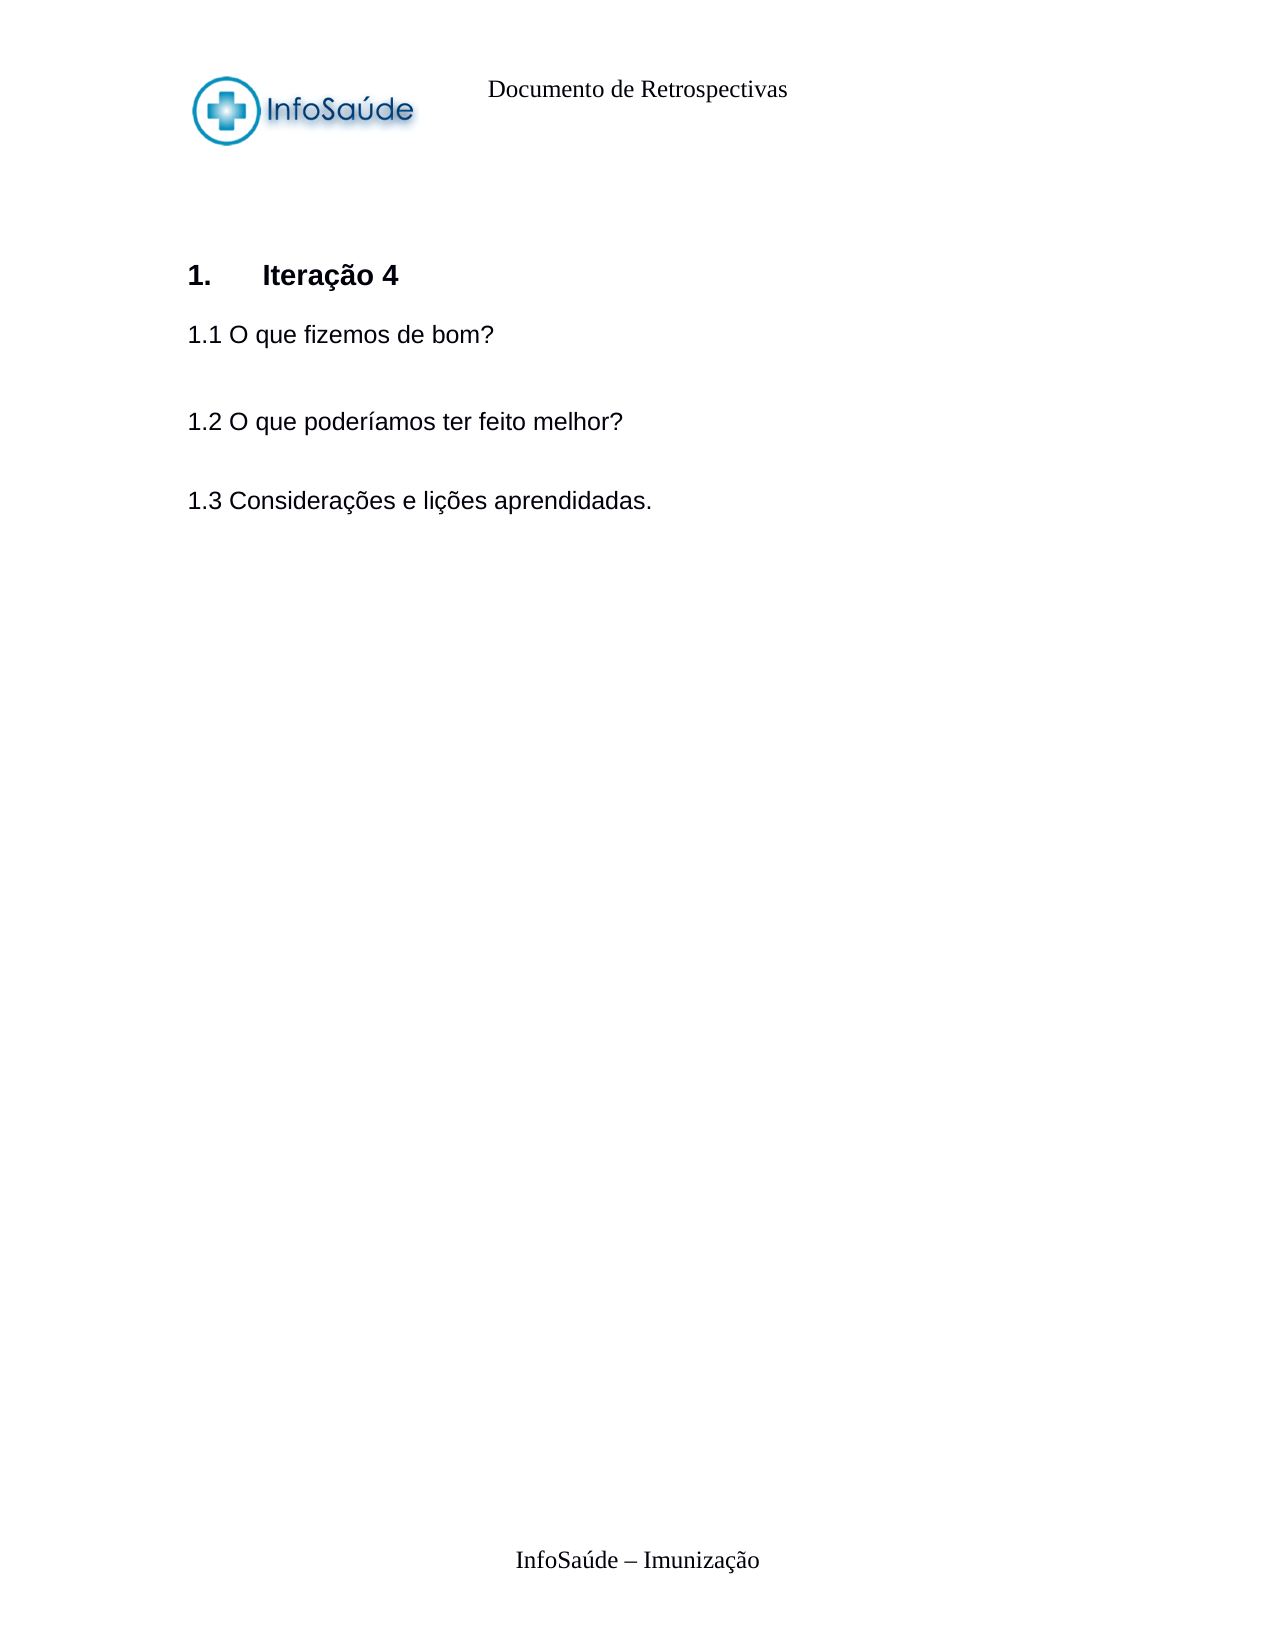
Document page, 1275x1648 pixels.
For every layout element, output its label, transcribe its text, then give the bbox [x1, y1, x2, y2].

picture [187, 73, 420, 153]
list Iteração 4 [187, 258, 1088, 291]
text 1.2 O que poderíamos ter feito melhor? [187, 406, 1088, 435]
text 1.3 Considerações e lições aprendidadas. [187, 486, 1088, 514]
text 1.1 O que fizemos de bom? [187, 320, 1088, 349]
